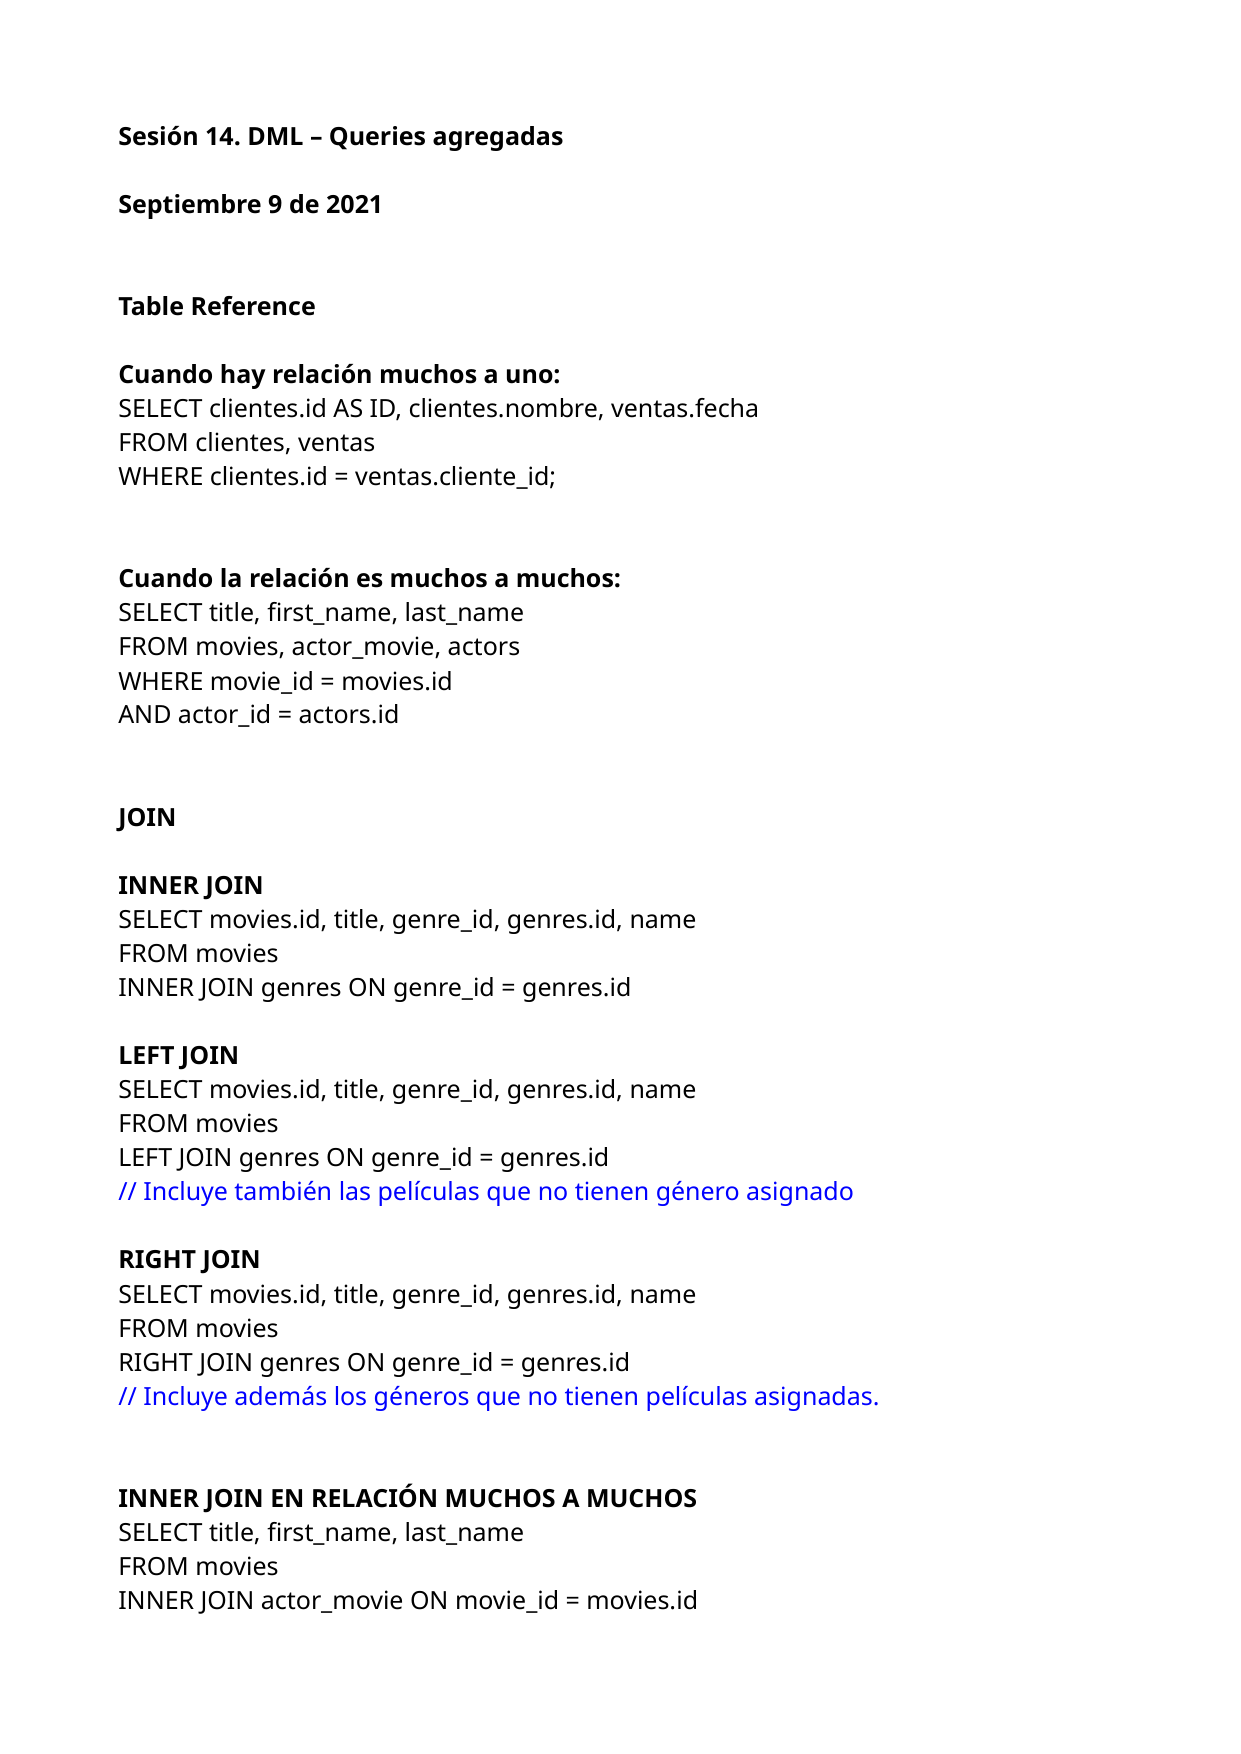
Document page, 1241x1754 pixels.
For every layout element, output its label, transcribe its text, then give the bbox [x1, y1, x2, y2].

text FROM clientes, ventas [118, 425, 1122, 459]
text SELECT clientes.id AS ID, clientes.nombre, ventas.fecha [118, 391, 1122, 425]
text RIGHT JOIN [118, 1242, 1122, 1276]
text SELECT movies.id, title, genre_id, genres.id, name [118, 1072, 1122, 1106]
text WHERE clientes.id = ventas.cliente_id; [118, 459, 1122, 493]
text Table Reference [118, 288, 1122, 322]
text FROM movies [118, 1549, 1122, 1583]
text INNER JOIN EN RELACIÓN MUCHOS A MUCHOS [118, 1481, 1122, 1515]
text INNER JOIN genres ON genre_id = genres.id [118, 970, 1122, 1004]
text FROM movies [118, 936, 1122, 970]
text Sesión 14. DML – Queries agregadas [118, 118, 1122, 152]
text LEFT JOIN genres ON genre_id = genres.id [118, 1140, 1122, 1174]
text SELECT title, first_name, last_name [118, 1515, 1122, 1549]
text SELECT movies.id, title, genre_id, genres.id, name [118, 902, 1122, 936]
text // Incluye también las películas que no tienen género asignado [118, 1174, 1122, 1208]
text WHERE movie_id = movies.id [118, 663, 1122, 697]
text FROM movies [118, 1310, 1122, 1344]
text SELECT movies.id, title, genre_id, genres.id, name [118, 1276, 1122, 1310]
text INNER JOIN actor_movie ON movie_id = movies.id [118, 1583, 1122, 1617]
text FROM movies [118, 1106, 1122, 1140]
text SELECT title, first_name, last_name [118, 595, 1122, 629]
text Cuando la relación es muchos a muchos: [118, 561, 1122, 595]
text RIGHT JOIN genres ON genre_id = genres.id [118, 1344, 1122, 1378]
text LEFT JOIN [118, 1038, 1122, 1072]
text AND actor_id = actors.id [118, 697, 1122, 731]
text JOIN [118, 799, 1122, 833]
text Cuando hay relación muchos a uno: [118, 357, 1122, 391]
text INNER JOIN [118, 867, 1122, 902]
text // Incluye además los géneros que no tienen películas asignadas. [118, 1378, 1122, 1412]
text Septiembre 9 de 2021 [118, 186, 1122, 220]
text FROM movies, actor_movie, actors [118, 629, 1122, 663]
